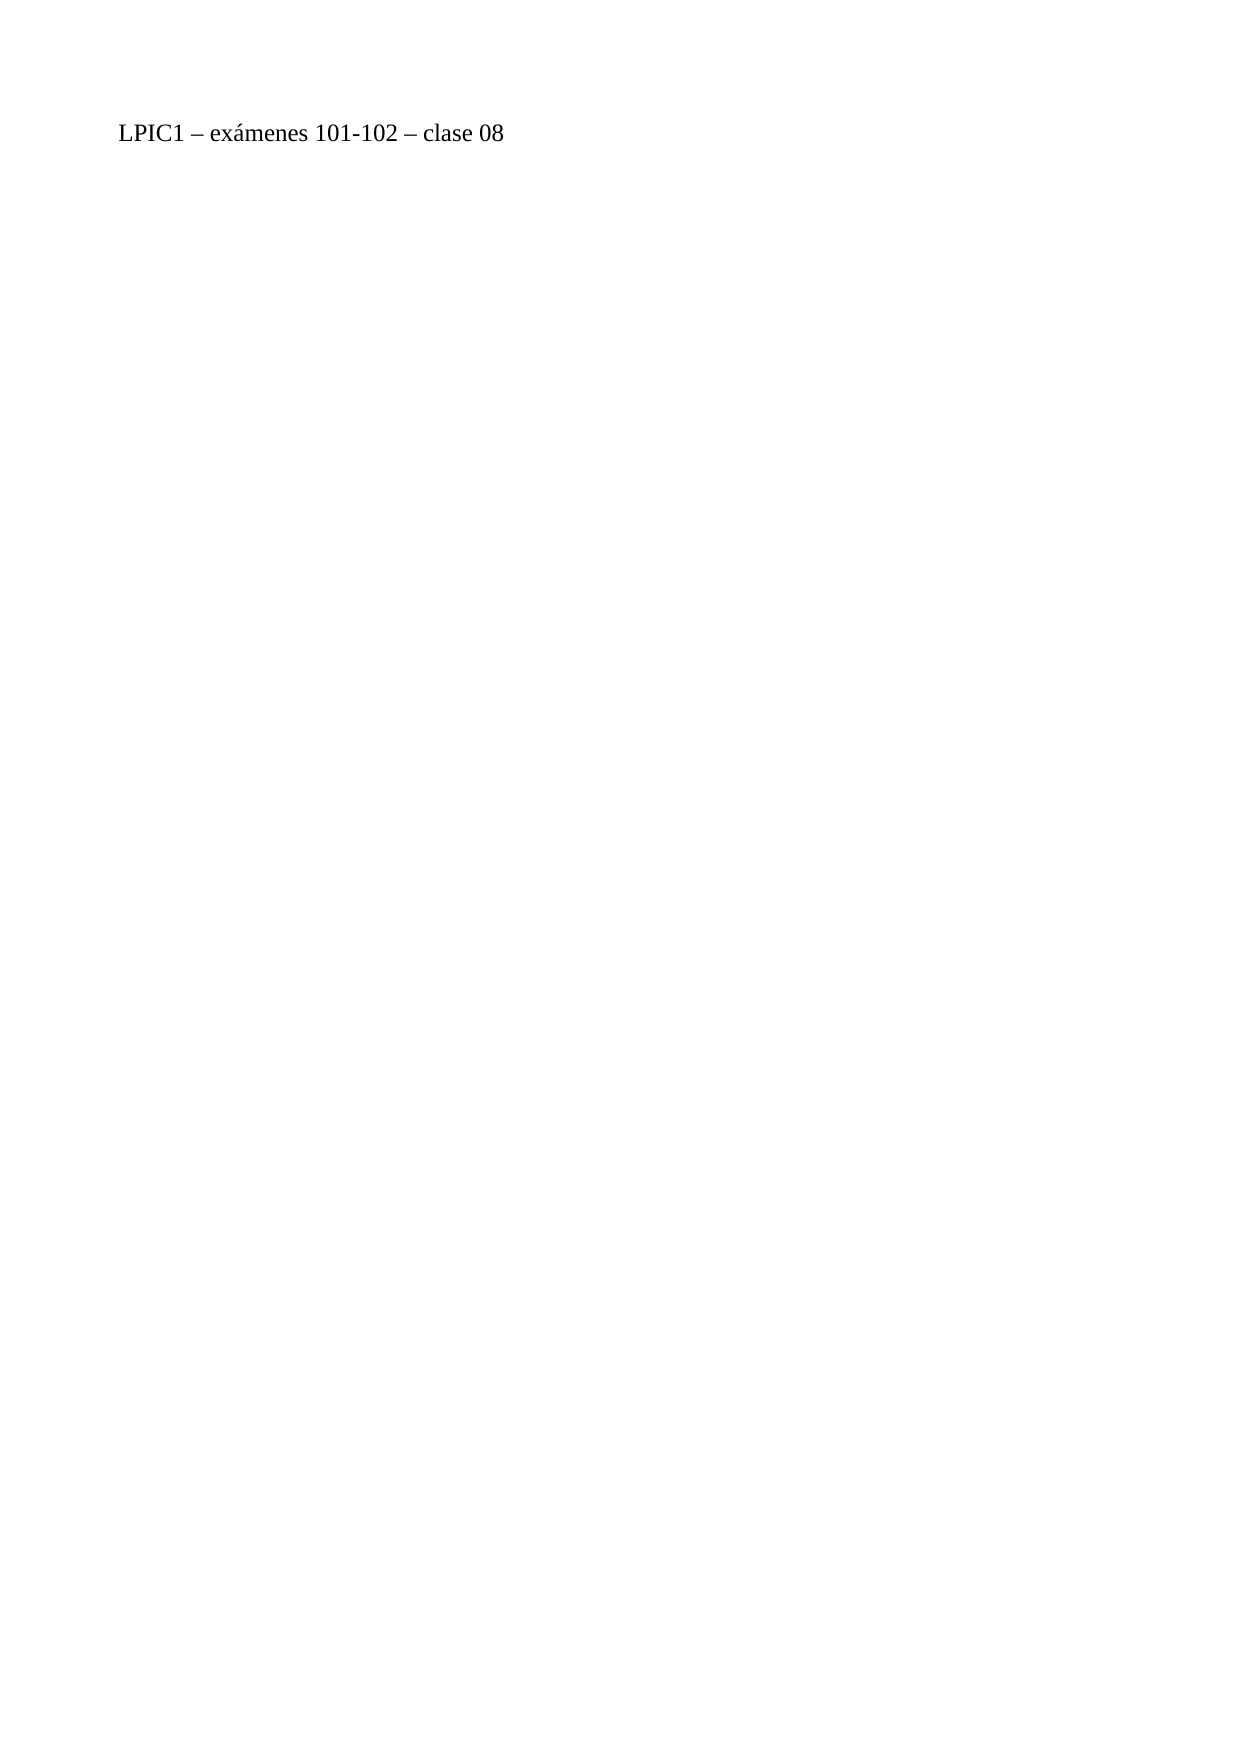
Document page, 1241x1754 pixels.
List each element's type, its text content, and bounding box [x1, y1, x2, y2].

text LPIC1 – exámenes 101-102 – clase 08 [118, 118, 1122, 147]
